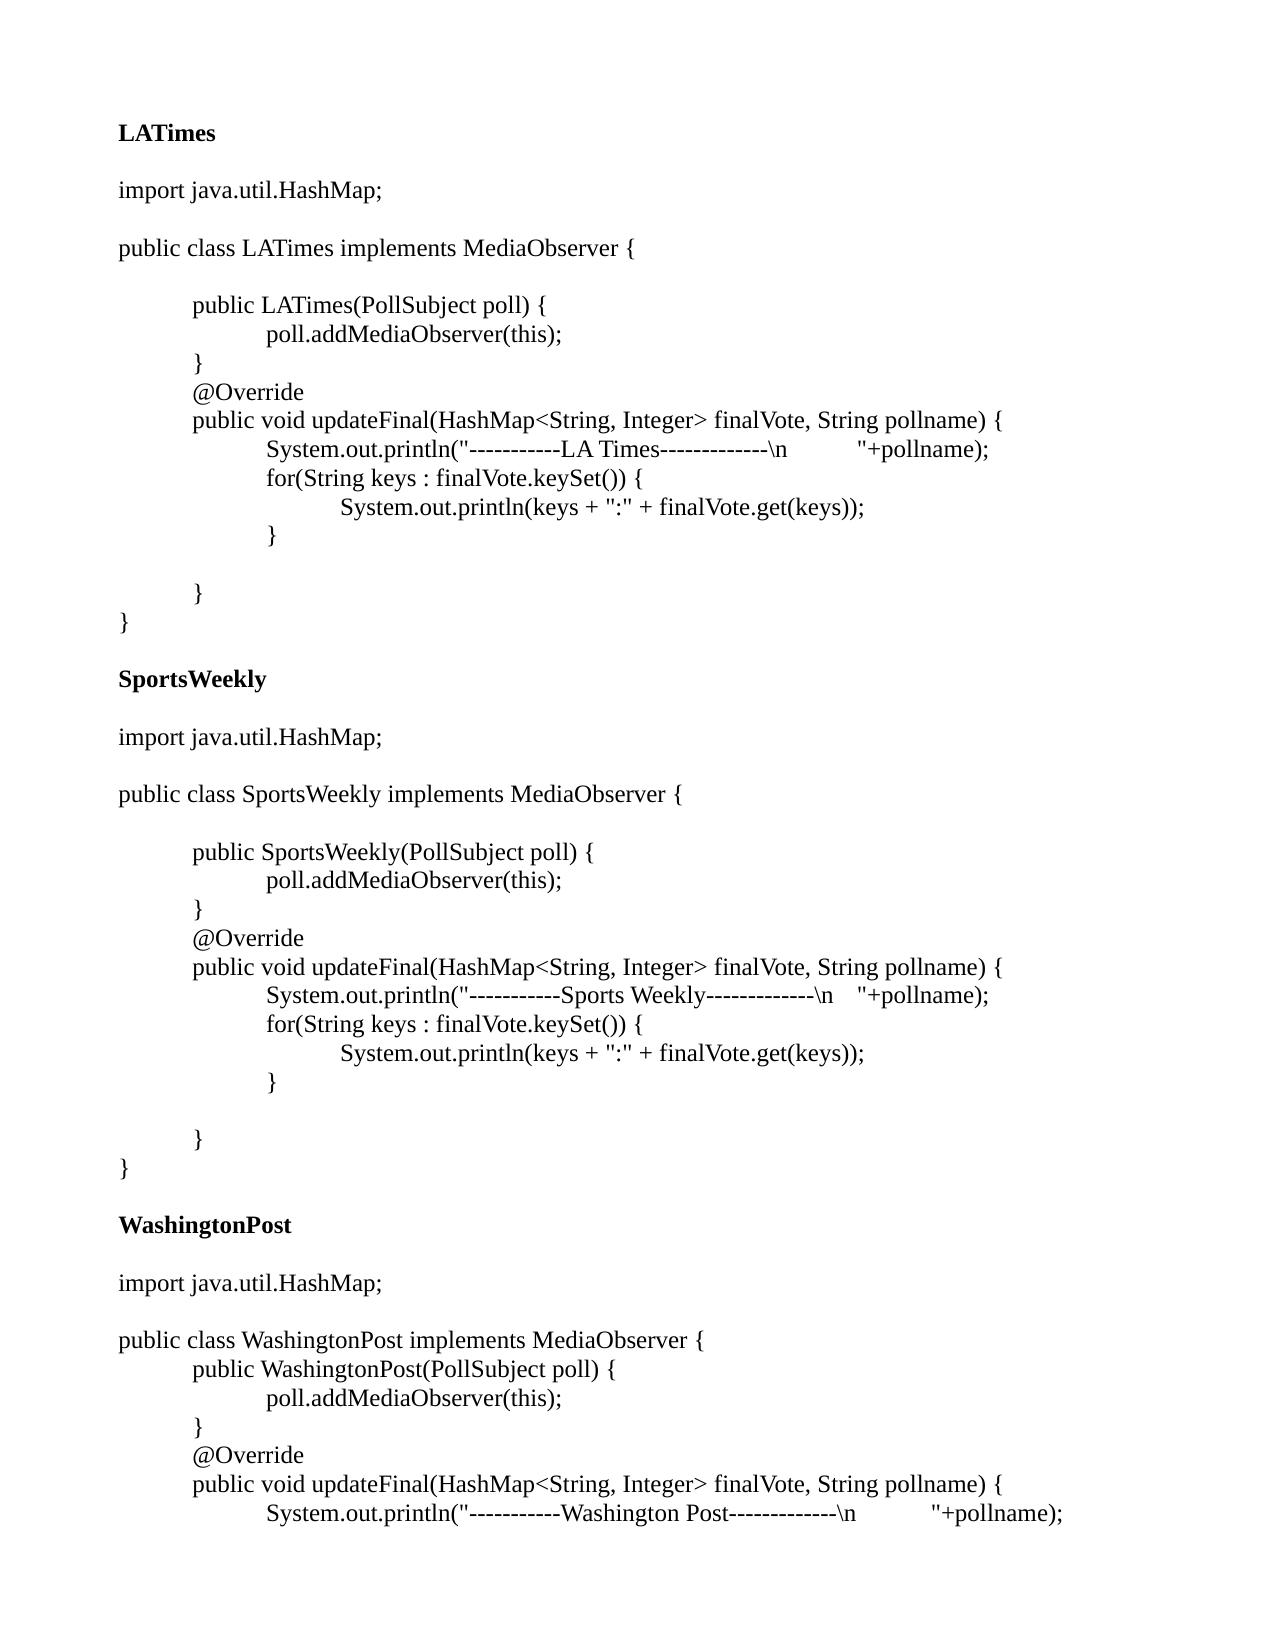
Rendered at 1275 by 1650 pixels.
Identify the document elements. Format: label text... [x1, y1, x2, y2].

text public WashingtonPost(PollSubject poll) { [118, 1354, 1157, 1383]
text @Override [118, 377, 1157, 406]
text import java.util.HashMap; [118, 722, 1157, 751]
text for(String keys : finalVote.keySet()) { [118, 1009, 1157, 1038]
text System.out.println("-----------Washington Post-------------\n "+pollname); [118, 1498, 1157, 1527]
text System.out.println(keys + ":" + finalVote.get(keys)); [118, 492, 1157, 521]
text import java.util.HashMap; [118, 176, 1157, 204]
text System.out.println("-----------LA Times-------------\n "+pollname); [118, 434, 1157, 463]
text } [118, 607, 1157, 636]
text SportsWeekly [118, 664, 1157, 693]
text poll.addMediaObserver(this); [118, 866, 1157, 894]
text @Override [118, 1441, 1157, 1469]
text System.out.println(keys + ":" + finalVote.get(keys)); [118, 1038, 1157, 1067]
text } [118, 348, 1157, 377]
text poll.addMediaObserver(this); [118, 319, 1157, 348]
text public SportsWeekly(PollSubject poll) { [118, 837, 1157, 866]
text public class LATimes implements MediaObserver { [118, 233, 1157, 262]
text } [118, 1067, 1157, 1096]
text WashingtonPost [118, 1211, 1157, 1239]
text public void updateFinal(HashMap<String, Integer> finalVote, String pollname) { [118, 1469, 1157, 1498]
text } [118, 578, 1157, 607]
text public void updateFinal(HashMap<String, Integer> finalVote, String pollname) { [118, 406, 1157, 434]
text import java.util.HashMap; [118, 1268, 1157, 1297]
text } [118, 1153, 1157, 1182]
text @Override [118, 923, 1157, 952]
text System.out.println("-----------Sports Weekly-------------\n "+pollname); [118, 981, 1157, 1009]
text for(String keys : finalVote.keySet()) { [118, 463, 1157, 492]
text public class SportsWeekly implements MediaObserver { [118, 779, 1157, 808]
text poll.addMediaObserver(this); [118, 1383, 1157, 1412]
text } [118, 894, 1157, 923]
text } [118, 521, 1157, 549]
text } [118, 1124, 1157, 1153]
text public class WashingtonPost implements MediaObserver { [118, 1326, 1157, 1354]
text public LATimes(PollSubject poll) { [118, 291, 1157, 319]
text } [118, 1412, 1157, 1441]
text public void updateFinal(HashMap<String, Integer> finalVote, String pollname) { [118, 952, 1157, 981]
text LATimes [118, 118, 1157, 147]
